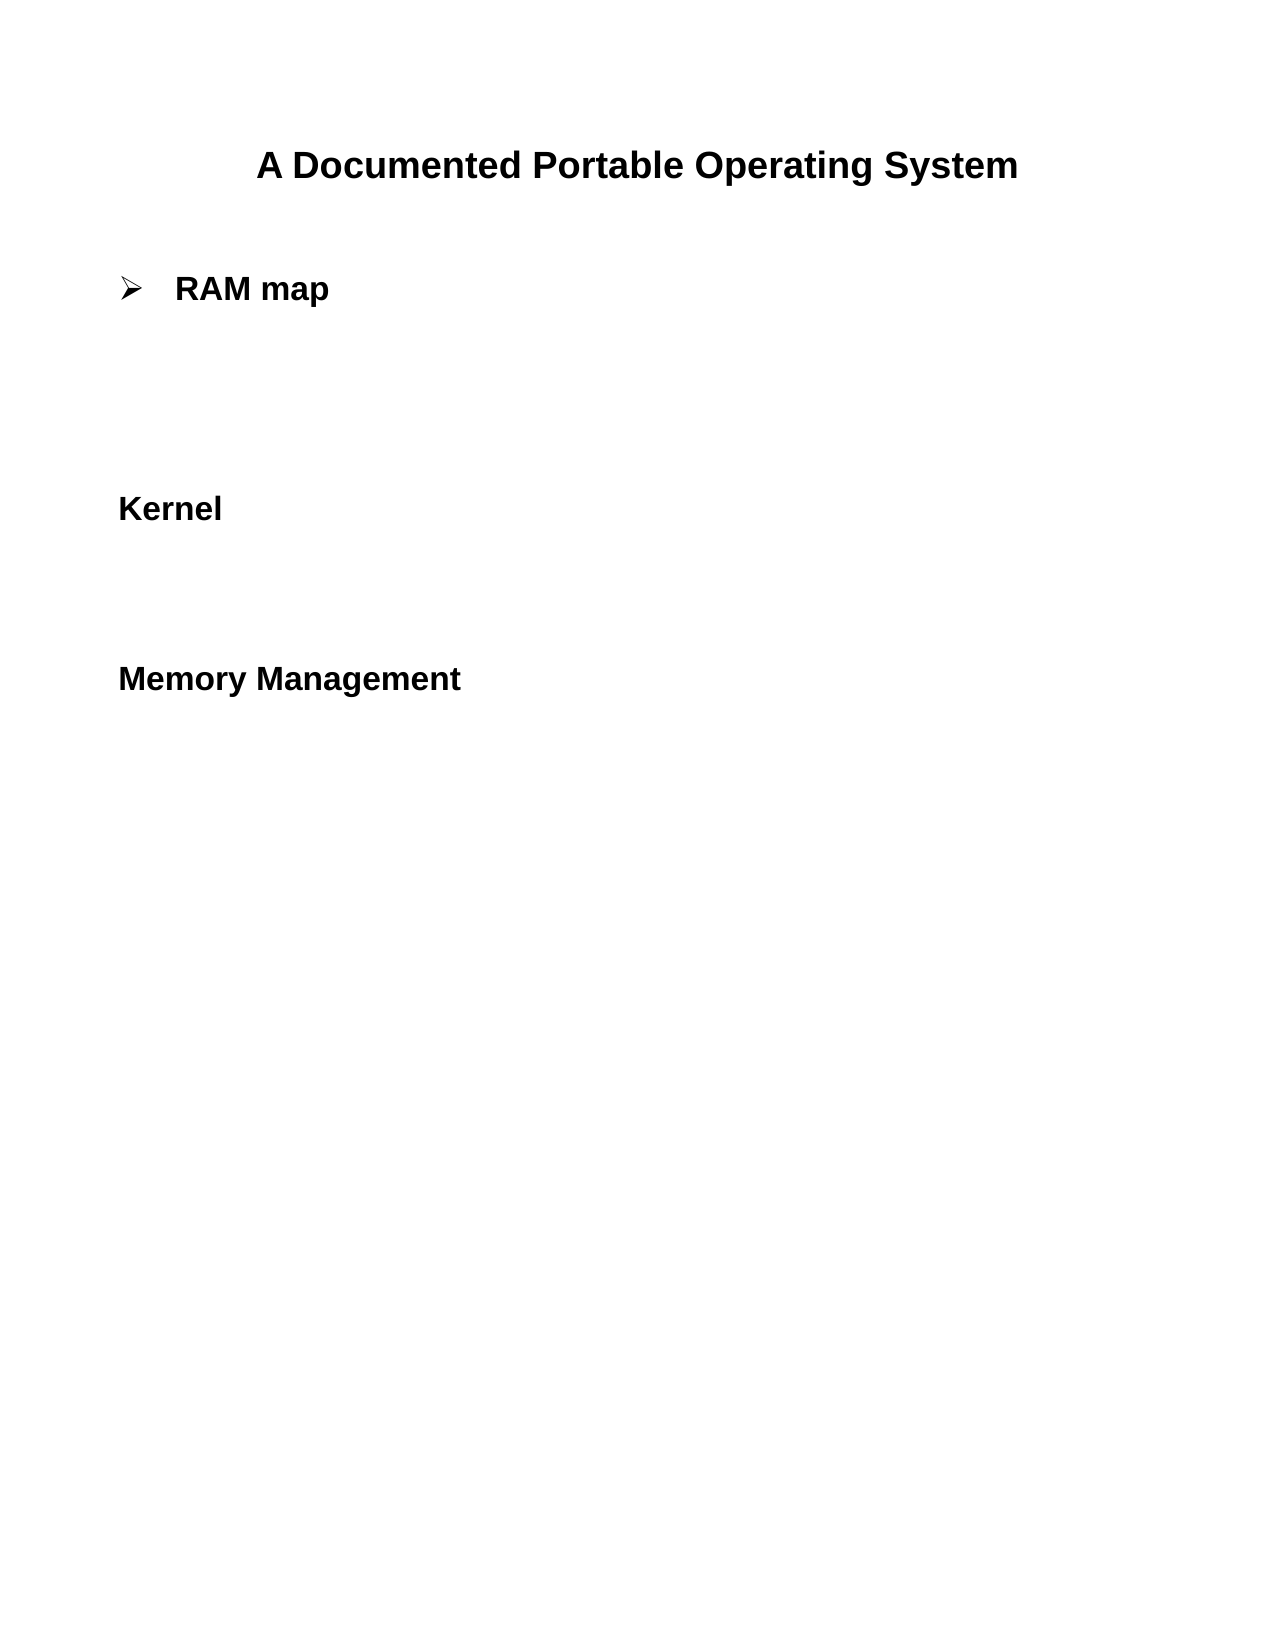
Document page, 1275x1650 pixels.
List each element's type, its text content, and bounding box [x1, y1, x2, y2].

subtitle Kernel [118, 488, 1157, 527]
subtitle A Documented Portable Operating System [118, 143, 1157, 187]
subtitle RAM map [118, 269, 1157, 308]
subtitle Memory Management [118, 659, 1157, 697]
